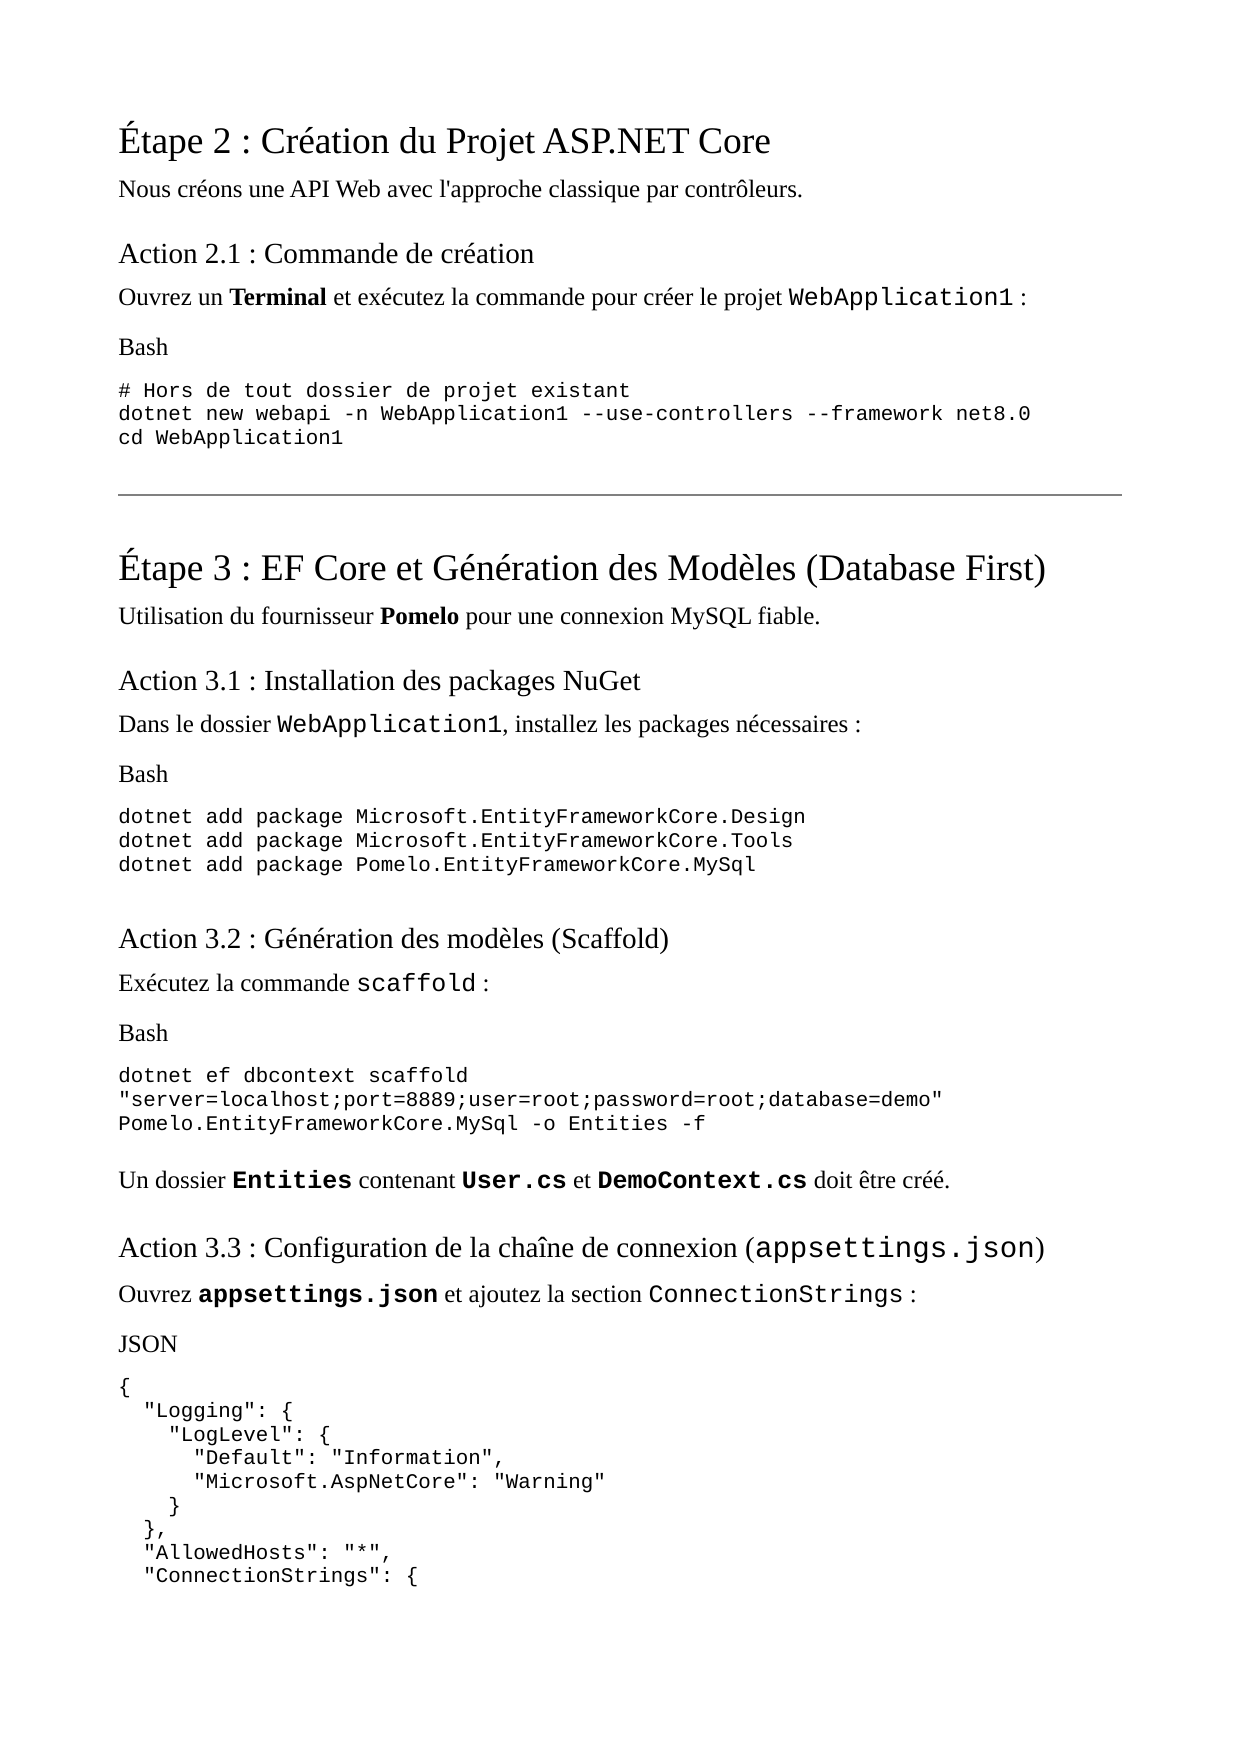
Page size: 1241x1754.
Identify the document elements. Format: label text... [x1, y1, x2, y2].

text dotnet new webapi -n WebApplication1 --use-controllers --framework net8.0 [118, 403, 1122, 427]
text Utilisation du fournisseur Pomelo pour une connexion MySQL fiable. [118, 601, 1122, 629]
text "ConnectionStrings": { [118, 1566, 1122, 1589]
text Un dossier Entities contenant User.cs et DemoContext.cs doit être créé. [118, 1166, 1122, 1196]
text Ouvrez un Terminal et exécutez la commande pour créer le projet WebApplication1 : [118, 282, 1122, 313]
text Bash [118, 332, 1122, 361]
text cd WebApplication1 [118, 427, 1122, 451]
text dotnet add package Pomelo.EntityFrameworkCore.MySql [118, 854, 1122, 877]
text "LogLevel": { [118, 1424, 1122, 1447]
subtitle Action 3.3 : Configuration de la chaîne de connexion (appsettings.json) [118, 1230, 1122, 1266]
text { [118, 1376, 1122, 1400]
text Exécutez la commande scaffold : [118, 968, 1122, 998]
text }, [118, 1518, 1122, 1542]
text Bash [118, 759, 1122, 788]
text Ouvrez appsettings.json et ajoutez la section ConnectionStrings : [118, 1279, 1122, 1309]
subtitle Action 2.1 : Commande de création [118, 236, 1122, 269]
text dotnet ef dbcontext scaffold "server=localhost;port=8889;user=root;password=root;database=demo" Pomelo.EntityFrameworkCore.MySql -o Entities -f [118, 1065, 1122, 1136]
text Nous créons une API Web avec l'approche classique par contrôleurs. [118, 174, 1122, 202]
text Dans le dossier WebApplication1, installez les packages nécessaires : [118, 709, 1122, 740]
subtitle Action 3.1 : Installation des packages NuGet [118, 663, 1122, 696]
text dotnet add package Microsoft.EntityFrameworkCore.Tools [118, 830, 1122, 854]
text } [118, 1494, 1122, 1518]
text Bash [118, 1018, 1122, 1046]
text "Microsoft.AspNetCore": "Warning" [118, 1471, 1122, 1494]
subtitle Action 3.2 : Génération des modèles (Scaffold) [118, 922, 1122, 955]
text # Hors de tout dossier de projet existant [118, 379, 1122, 403]
text "Default": "Information", [118, 1447, 1122, 1471]
subtitle Étape 2 : Création du Projet ASP.NET Core 🚀 [118, 118, 1122, 161]
text JSON [118, 1329, 1122, 1357]
text "Logging": { [118, 1400, 1122, 1424]
subtitle Étape 3 : EF Core et Génération des Modèles (Database First) [118, 545, 1122, 588]
text "AllowedHosts": "*", [118, 1542, 1122, 1566]
text dotnet add package Microsoft.EntityFrameworkCore.Design [118, 807, 1122, 830]
